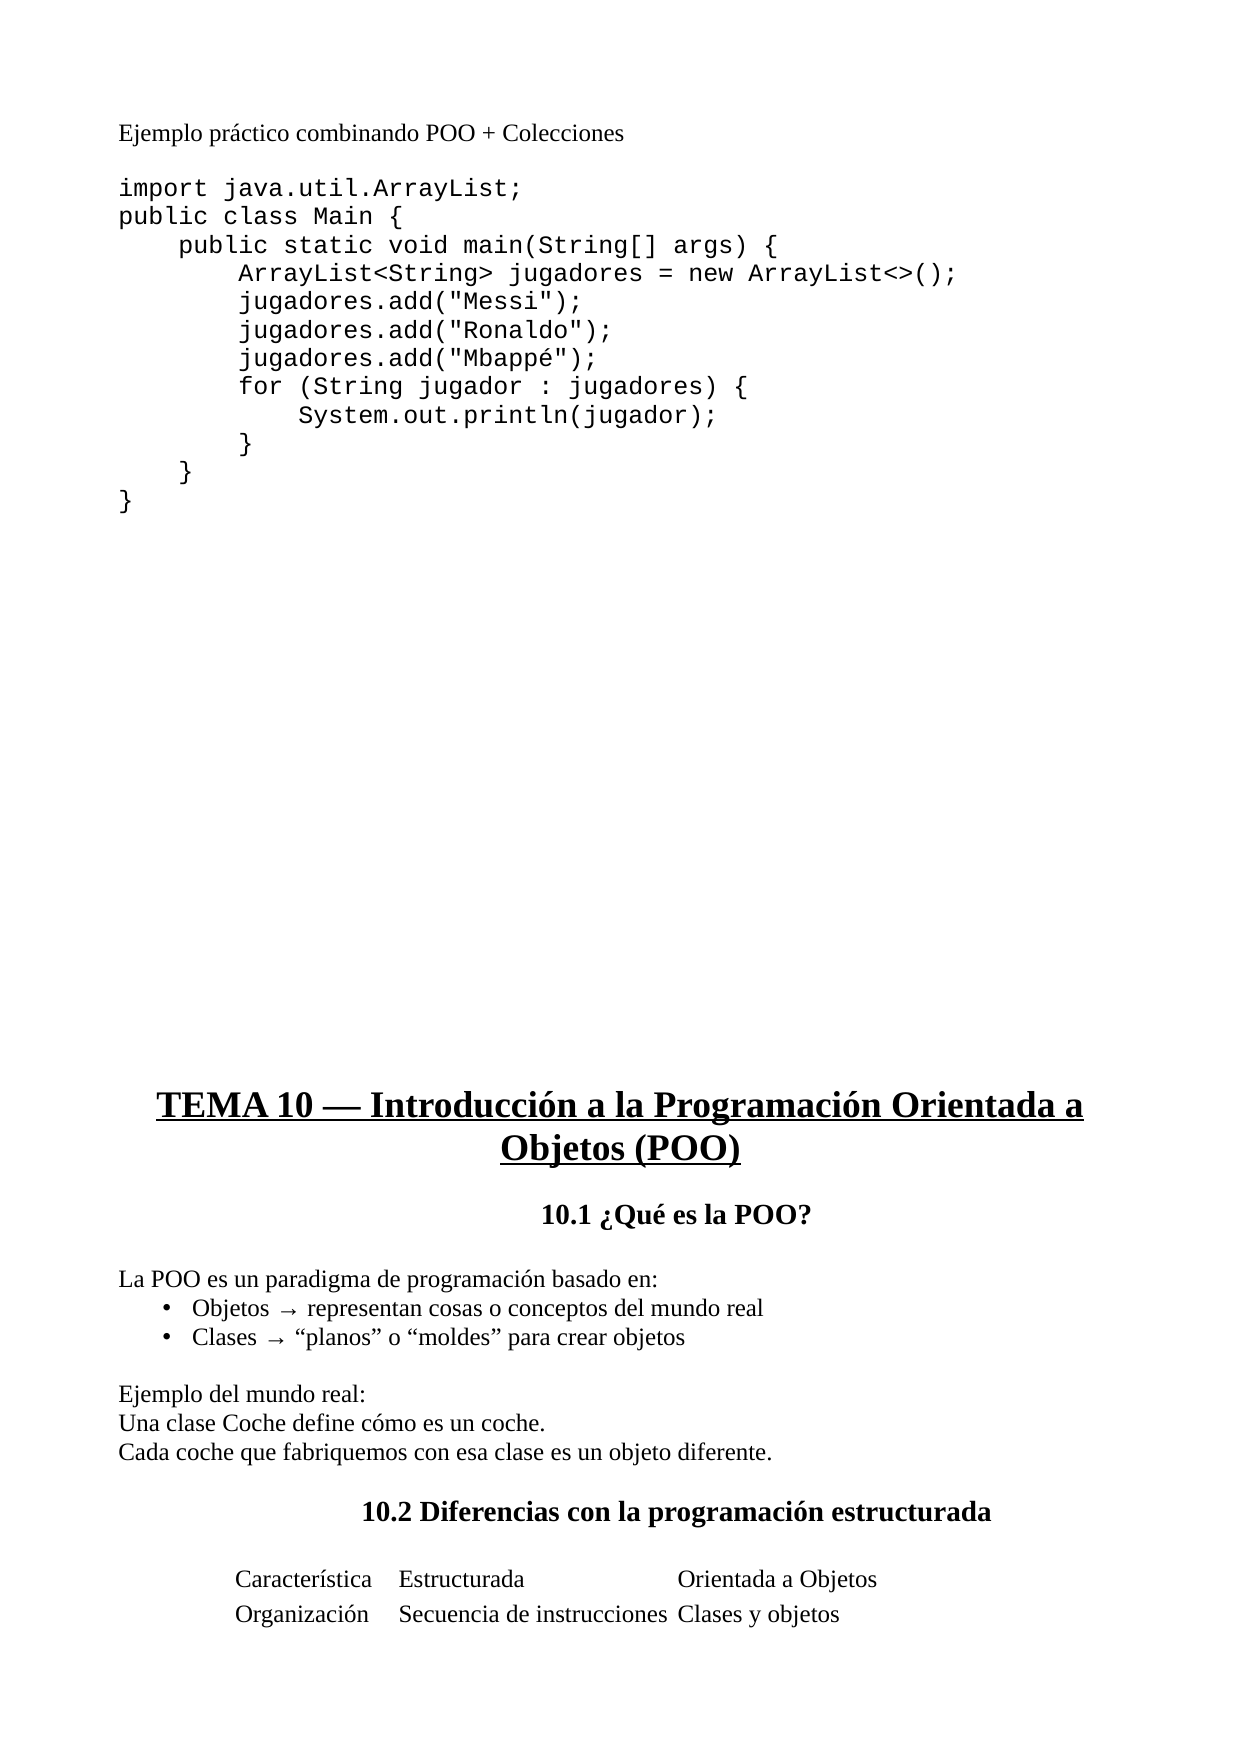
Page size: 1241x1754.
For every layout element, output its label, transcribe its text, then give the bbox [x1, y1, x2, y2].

table_header Orientada a Objetos [674, 1561, 1008, 1596]
text jugadores.add("Ronaldo"); [118, 317, 1122, 346]
text for (String jugador : jugadores) { [118, 374, 1122, 402]
text import java.util.ArrayList; [118, 176, 1122, 204]
table_cell Secuencia de instrucciones [395, 1596, 674, 1631]
table_cell Clases y objetos [674, 1596, 1008, 1631]
table_header Característica [232, 1561, 395, 1596]
text } [118, 431, 1122, 459]
table_cell Organización [232, 1596, 395, 1631]
text TEMA 10 — Introducción a la Programación Orientada a Objetos (POO) [118, 1082, 1122, 1168]
table_header Estructurada [395, 1561, 674, 1596]
text public class Main { [118, 204, 1122, 232]
text System.out.println(jugador); [118, 402, 1122, 431]
text } [118, 459, 1122, 487]
list 10.2 Diferencias con la programación estructurada [193, 1494, 1122, 1528]
text } [118, 487, 1122, 516]
text La POO es un paradigma de programación basado en: [118, 1264, 1122, 1293]
list 10.1 ¿Qué es la POO? [193, 1197, 1122, 1231]
text ArrayList<String> jugadores = new ArrayList<>(); [118, 261, 1122, 289]
text Ejemplo del mundo real: Una clase Coche define cómo es un coche. Cada coche que fabriquemos con esa clase es un objeto diferente. [118, 1379, 1122, 1466]
text jugadores.add("Mbappé"); [118, 346, 1122, 374]
text public static void main(String[] args) { [118, 232, 1122, 261]
list Objetos → representan cosas o conceptos del mundo real [162, 1293, 1122, 1322]
list Clases → “planos” o “moldes” para crear objetos [162, 1322, 1122, 1351]
text jugadores.add("Messi"); [118, 289, 1122, 317]
text Ejemplo práctico combinando POO + Colecciones [118, 118, 1122, 147]
